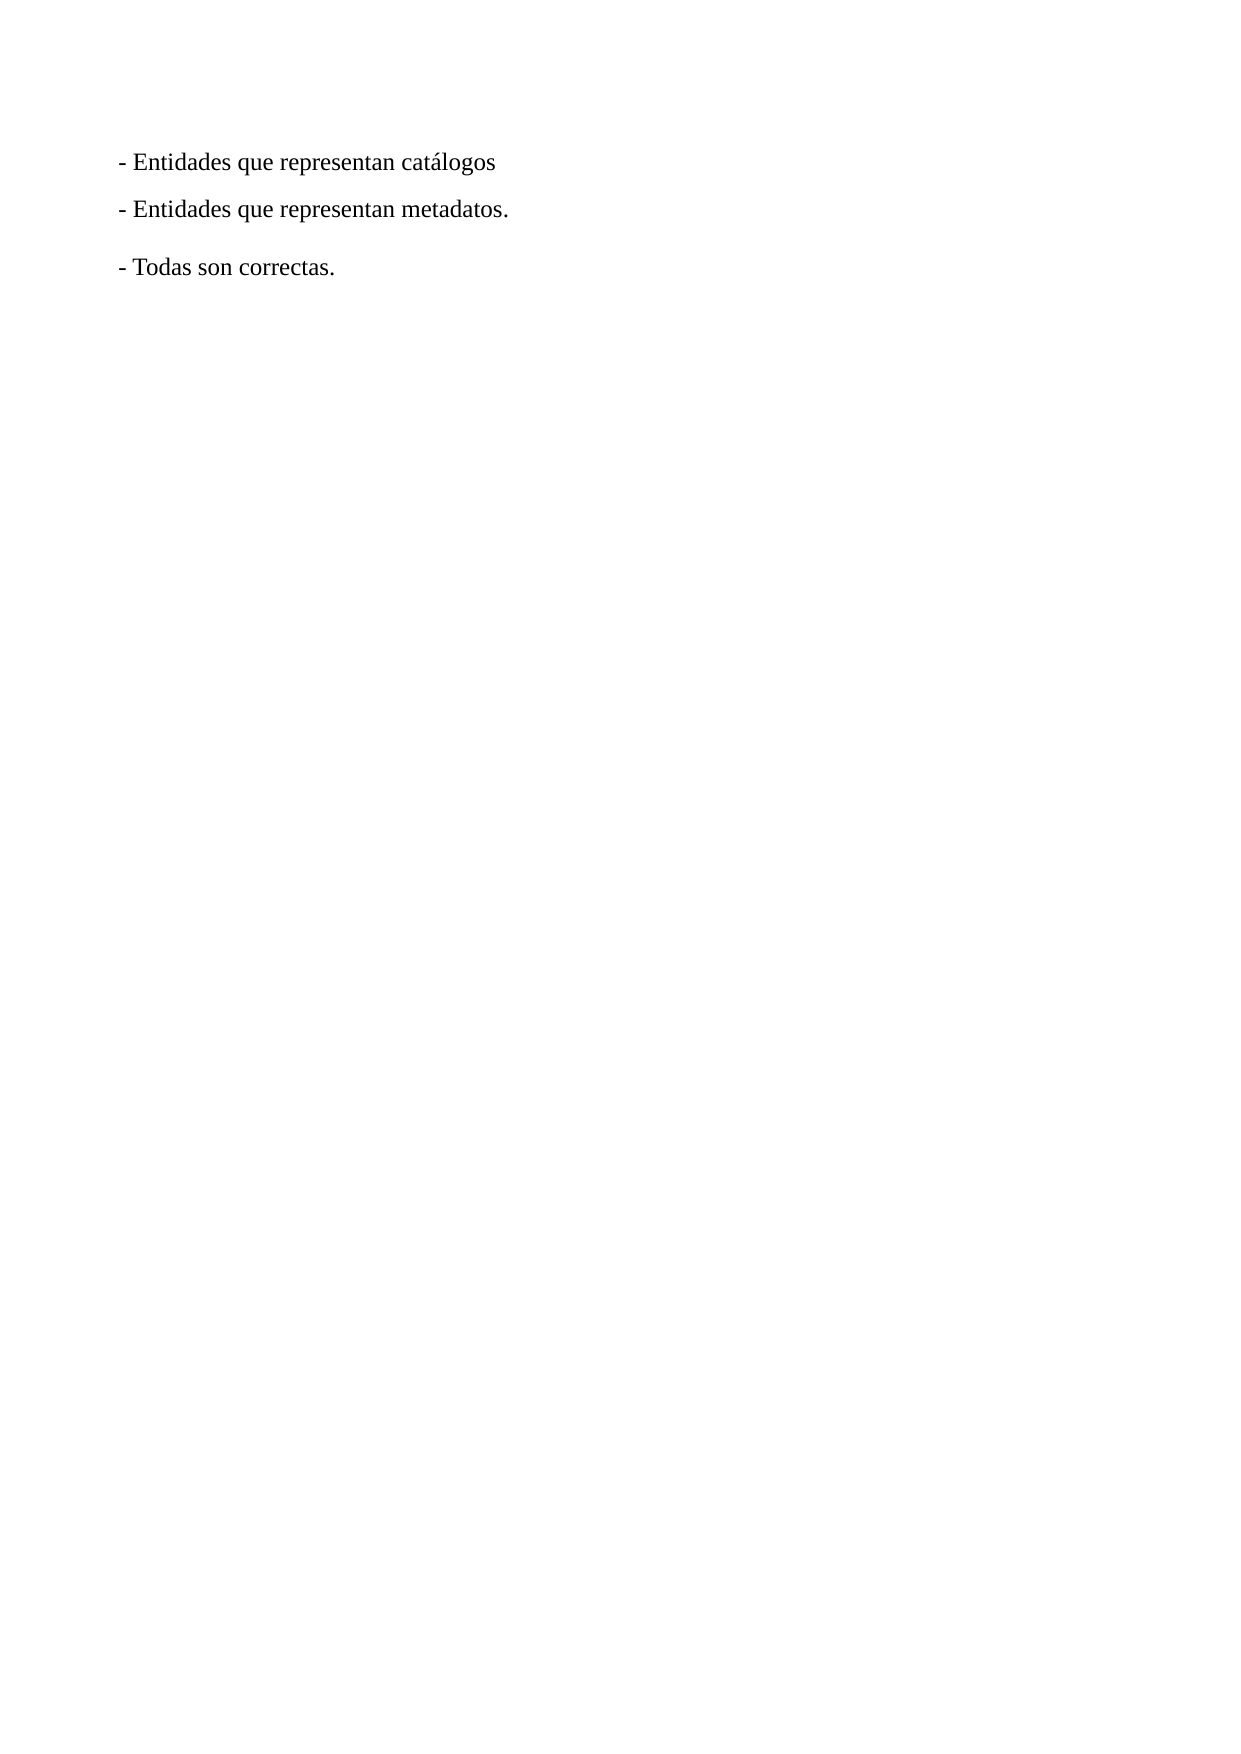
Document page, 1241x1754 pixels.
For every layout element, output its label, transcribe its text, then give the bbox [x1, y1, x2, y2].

text - Todas son correctas. [118, 252, 1122, 281]
text - Entidades que representan catálogos [118, 147, 1122, 176]
text - Entidades que representan metadatos. [118, 194, 1122, 223]
